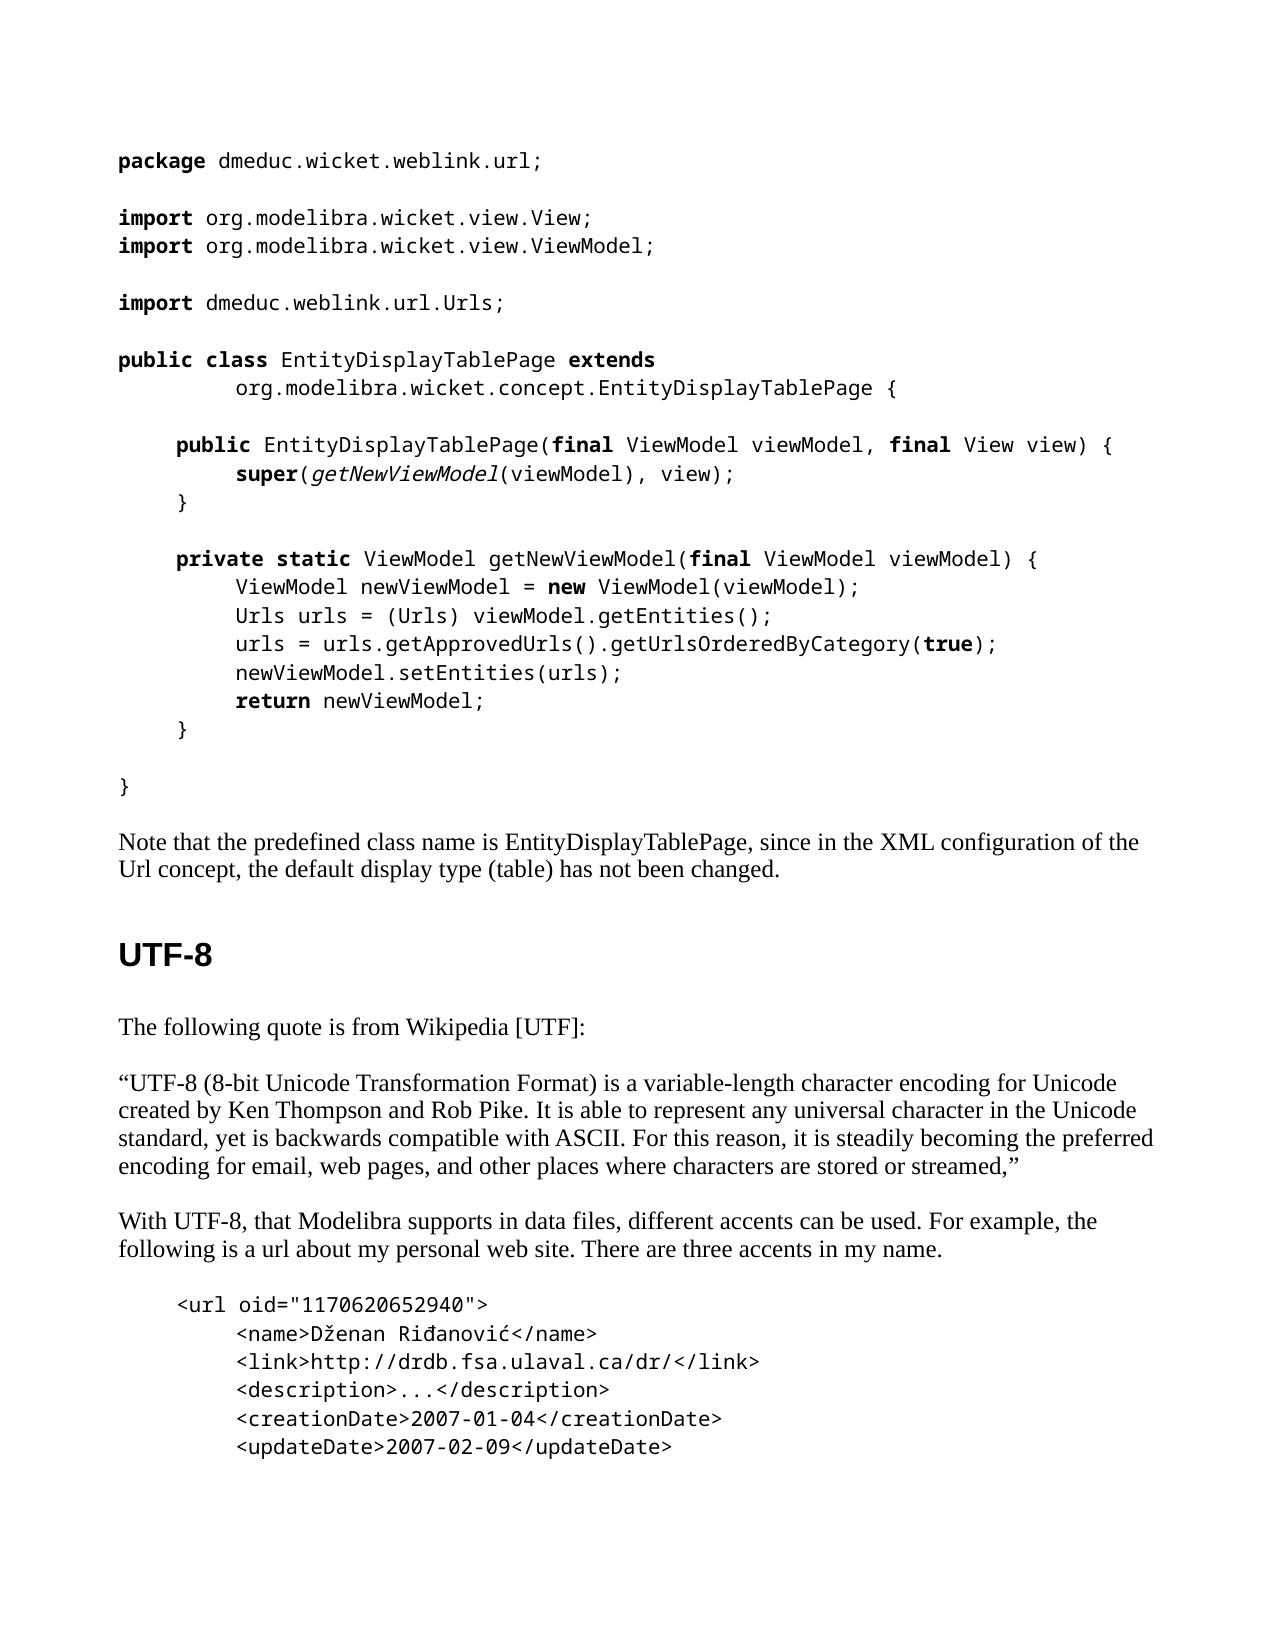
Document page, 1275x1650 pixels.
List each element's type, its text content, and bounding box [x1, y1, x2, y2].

text The following quote is from Wikipedia [UTF]: [118, 1013, 1157, 1041]
text newViewModel.setEntities(urls); [118, 658, 1157, 686]
text urls = urls.getApprovedUrls().getUrlsOrderedByCategory(true); [118, 629, 1157, 658]
text ViewModel newViewModel = new ViewModel(viewModel); [118, 572, 1157, 601]
text “UTF-8 (8-bit Unicode Transformation Format) is a variable-length character encoding for Unicode created by Ken Thompson and Rob Pike. It is able to represent any universal character in the Unicode standard, yet is backwards compatible with ASCII. For this reason, it is steadily becoming the preferred encoding for email, web pages, and other places where characters are stored or streamed,” [118, 1069, 1157, 1179]
text <url oid="1170620652940"> [118, 1290, 1157, 1319]
text public EntityDisplayTablePage(final ViewModel viewModel, final View view) { [118, 430, 1157, 459]
text <description>...</description> [118, 1376, 1157, 1404]
text org.modelibra.wicket.concept.EntityDisplayTablePage { [118, 373, 1157, 402]
text import dmeduc.weblink.url.Urls; [118, 288, 1157, 316]
text public class EntityDisplayTablePage extends [118, 345, 1157, 373]
text } [118, 714, 1157, 743]
text <link>http://drdb.fsa.ulaval.ca/dr/</link> [118, 1347, 1157, 1376]
text import org.modelibra.wicket.view.ViewModel; [118, 231, 1157, 259]
text <updateDate>2007-02-09</updateDate> [118, 1432, 1157, 1461]
text return newViewModel; [118, 686, 1157, 714]
text <creationDate>2007-01-04</creationDate> [118, 1404, 1157, 1432]
text private static ViewModel getNewViewModel(final ViewModel viewModel) { [118, 544, 1157, 572]
text } [118, 771, 1157, 800]
text package dmeduc.wicket.weblink.url; [118, 146, 1157, 174]
text With UTF-8, that Modelibra supports in data files, different accents can be used. For example, the following is a url about my personal web site. There are three accents in my name. [118, 1207, 1157, 1263]
text Urls urls = (Urls) viewModel.getEntities(); [118, 601, 1157, 629]
subtitle UTF-8 [118, 936, 1157, 973]
text import org.modelibra.wicket.view.View; [118, 203, 1157, 231]
text super(getNewViewModel(viewModel), view); [118, 459, 1157, 487]
text <name>Dženan Riđanović</name> [118, 1319, 1157, 1347]
text Note that the predefined class name is EntityDisplayTablePage, since in the XML configuration of the Url concept, the default display type (table) has not been changed. [118, 828, 1157, 883]
text } [118, 487, 1157, 516]
